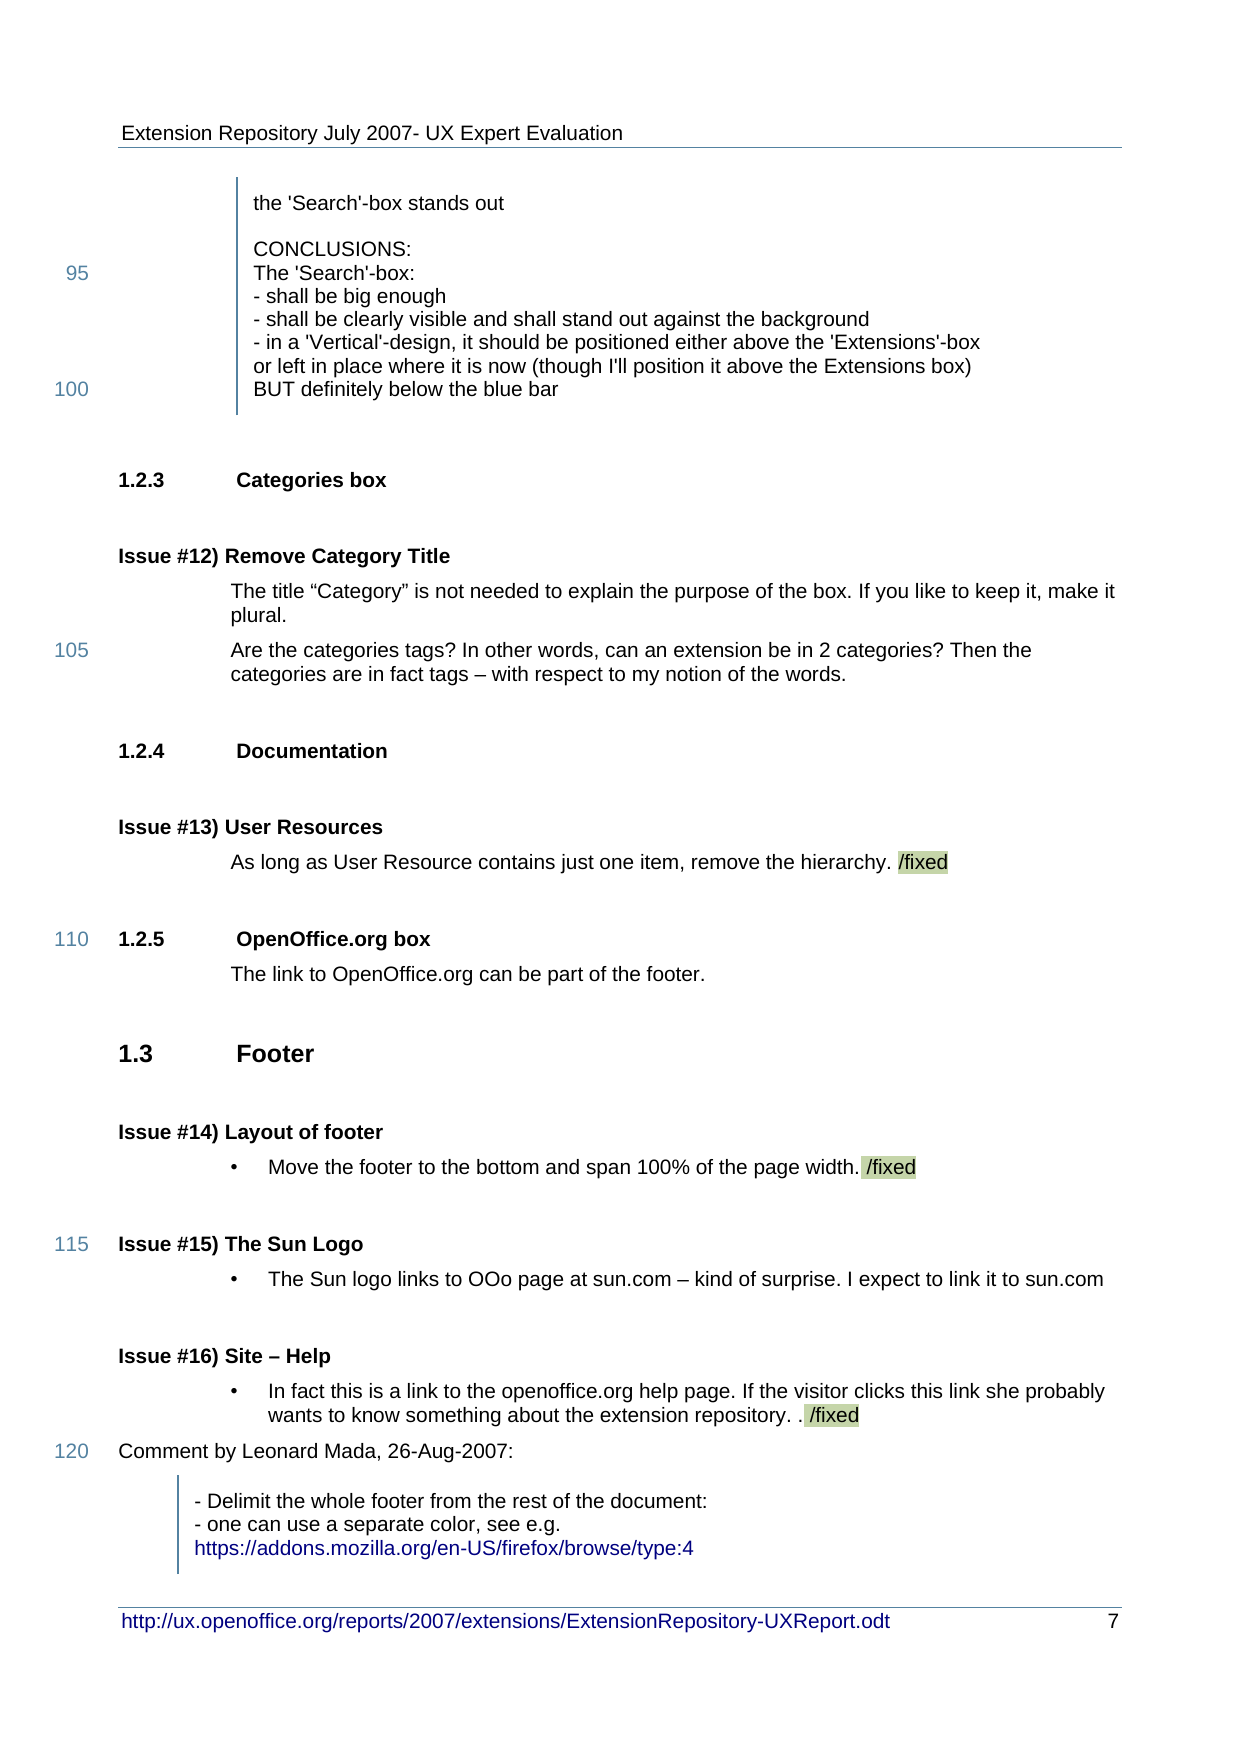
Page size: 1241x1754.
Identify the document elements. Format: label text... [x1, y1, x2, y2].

text Comment by Leonard Mada, 26-Aug-2007: [118, 1439, 1122, 1462]
text As long as User Resource contains just one item, remove the hierarchy. /fixed [230, 851, 1122, 874]
text Are the categories tags? In other words, can an extension be in 2 categories? Then the categories are in fact tags – with respect to my notion of the words. [230, 639, 1122, 685]
text The title “Category” is not needed to explain the purpose of the box. If you like to keep it, make it plural. [230, 580, 1122, 626]
text The link to OpenOffice.org can be part of the footer. [230, 963, 1122, 986]
list Site – Help [118, 1345, 1122, 1368]
list The Sun Logo [118, 1233, 1122, 1256]
subtitle Documentation [118, 739, 1122, 762]
list User Resources [118, 816, 1122, 839]
subtitle Footer [118, 1040, 1122, 1068]
list Layout of footer [118, 1121, 1122, 1144]
list The Sun logo links to OOo page at sun.com – kind of surprise. I expect to link it to sun.com [230, 1268, 1122, 1291]
text the 'Search'-box stands out CONCLUSIONS: The 'Search'-box: - shall be big enough - shall be clearly visible and shall stand out against the background - in a 'Vertical'-design, it should be positioned either above the 'Extensions'-box or left in place where it is now (though I'll position it above the Extensions box) BUT definitely below the blue bar [238, 177, 1063, 415]
text - Delimit the whole footer from the rest of the document: - one can use a separate color, see e.g. https://addons.mozilla.org/en-US/firefox/browse/type:4 [179, 1475, 1063, 1574]
list Move the footer to the bottom and span 100% of the page width. /fixed [230, 1156, 1122, 1179]
list Remove Category Title [118, 545, 1122, 568]
list In fact this is a link to the openoffice.org help page. If the visitor clicks this link she probably wants to know something about the extension repository. . /fixed [230, 1380, 1122, 1427]
subtitle Categories box [118, 468, 1122, 492]
subtitle OpenOffice.org box [118, 928, 1122, 951]
